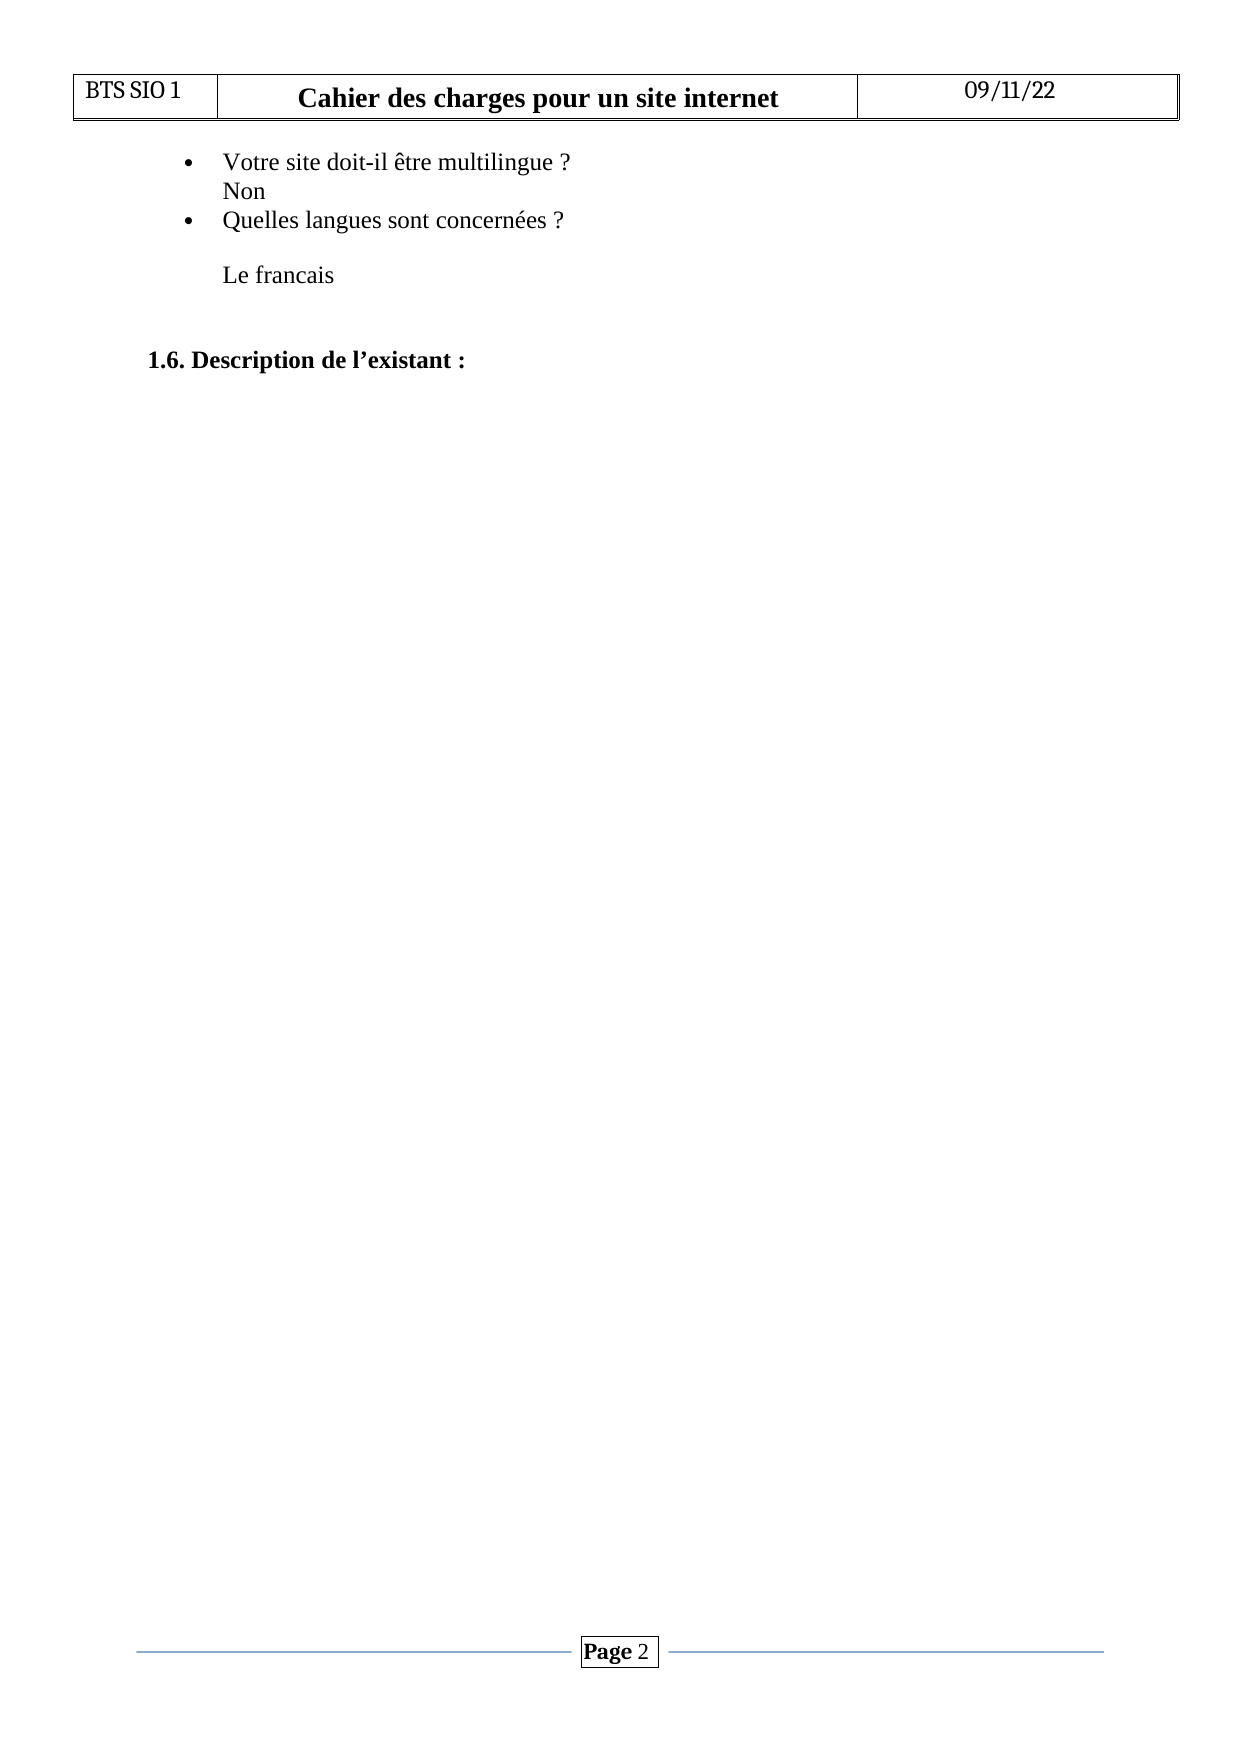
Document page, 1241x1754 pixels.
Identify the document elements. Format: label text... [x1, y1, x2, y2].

subtitle Description de l’existant : [147, 345, 1190, 373]
list Quelles langues sont concernées ? [185, 205, 1190, 234]
list Le francais [185, 260, 1190, 289]
list Non [185, 176, 1190, 205]
list Votre site doit-il être multilingue ? [185, 147, 1190, 176]
